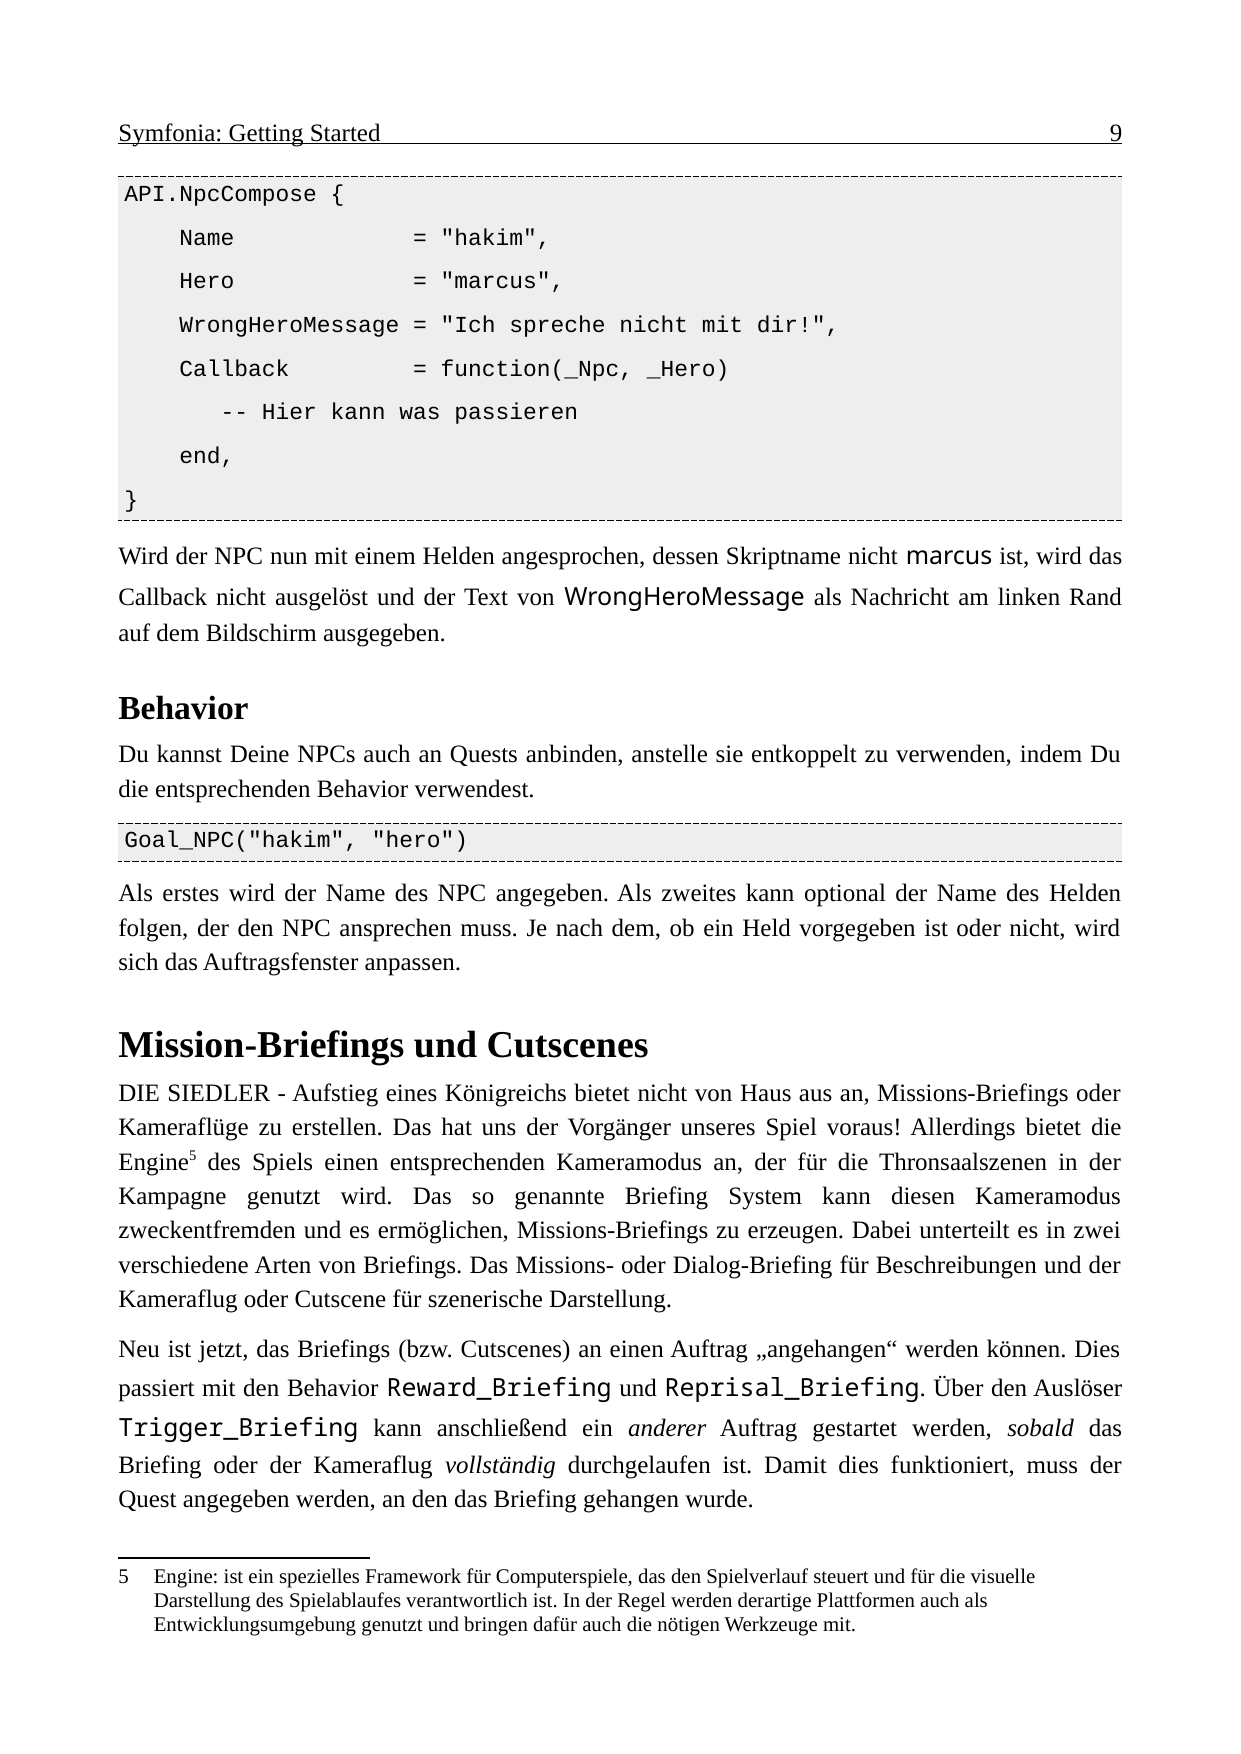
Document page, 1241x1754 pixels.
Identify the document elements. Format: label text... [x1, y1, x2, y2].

text -- Hier kann was passieren [118, 394, 1122, 427]
text Als erstes wird der Name des NPC angegeben. Als zweites kann optional der Name des Helden folgen, der den NPC ansprechen muss. Je nach dem, ob ein Held vorgegeben ist oder nicht, wird sich das Auftragsfenster anpassen. [118, 878, 1122, 976]
text Hero = "marcus", [118, 264, 1122, 296]
text } [118, 482, 1122, 520]
text Neu ist jetzt, das Briefings (bzw. Cutscenes) an einen Auftrag „angehangen“ werden können. Dies passiert mit den Behavior Reward_Briefing und Reprisal_Briefing. Über den Auslöser Trigger_Briefing kann anschließend ein anderer Auftrag gestartet werden, sobald das Briefing oder der Kameraflug vollständig durchgelaufen ist. Damit dies funktioniert, muss der Quest angegeben werden, an den das Briefing gehangen wurde. [118, 1334, 1122, 1513]
text DIE SIEDLER - Aufstieg eines Königreichs bietet nicht von Haus aus an, Missions-Briefings oder Kameraflüge zu erstellen. Das hat uns der Vorgänger unseres Spiel voraus! Allerdings bietet die Engine des Spiels einen entsprechenden Kameramodus an, der für die Thronsaalszenen in der Kampagne genutzt wird. Das so genannte Briefing System kann diesen Kameramodus zweckentfremden und es ermöglichen, Missions-Briefings zu erzeugen. Dabei unterteilt es in zwei verschiedene Arten von Briefings. Das Missions- oder Dialog-Briefing für Beschreibungen und der Kameraflug oder Cutscene für szenerische Darstellung. [118, 1078, 1122, 1313]
text Du kannst Deine NPCs auch an Quests anbinden, anstelle sie entkoppelt zu verwenden, indem Du die entsprechenden Behavior verwendest. [118, 739, 1122, 802]
subtitle Behavior [118, 688, 1122, 727]
text API.NpcCompose { [118, 176, 1122, 208]
text Engine: ist ein spezielles Framework für Computerspiele, das den Spielverlauf steuert und für die visuelle Darstellung des Spielablaufes verantwortlich ist. In der Regel werden derartige Plattformen auch als Entwicklungsumgebung genutzt und bringen dafür auch die nötigen Werkzeuge mit. [118, 1564, 1122, 1636]
text Goal_NPC("hakim", "hero") [118, 823, 1122, 861]
text Wird der NPC nun mit einem Helden angesprochen, dessen Skriptname nicht marcus ist, wird das Callback nicht ausgelöst und der Text von WrongHeroMessage als Nachricht am linken Rand auf dem Bildschirm ausgegeben. [118, 538, 1122, 647]
text WrongHeroMessage = "Ich spreche nicht mit dir!", [118, 307, 1122, 339]
subtitle Mission-Briefings und Cutscenes [118, 1022, 1122, 1065]
text end, [118, 438, 1122, 470]
text Callback = function(_Npc, _Hero) [118, 351, 1122, 383]
text Name = "hakim", [118, 220, 1122, 252]
